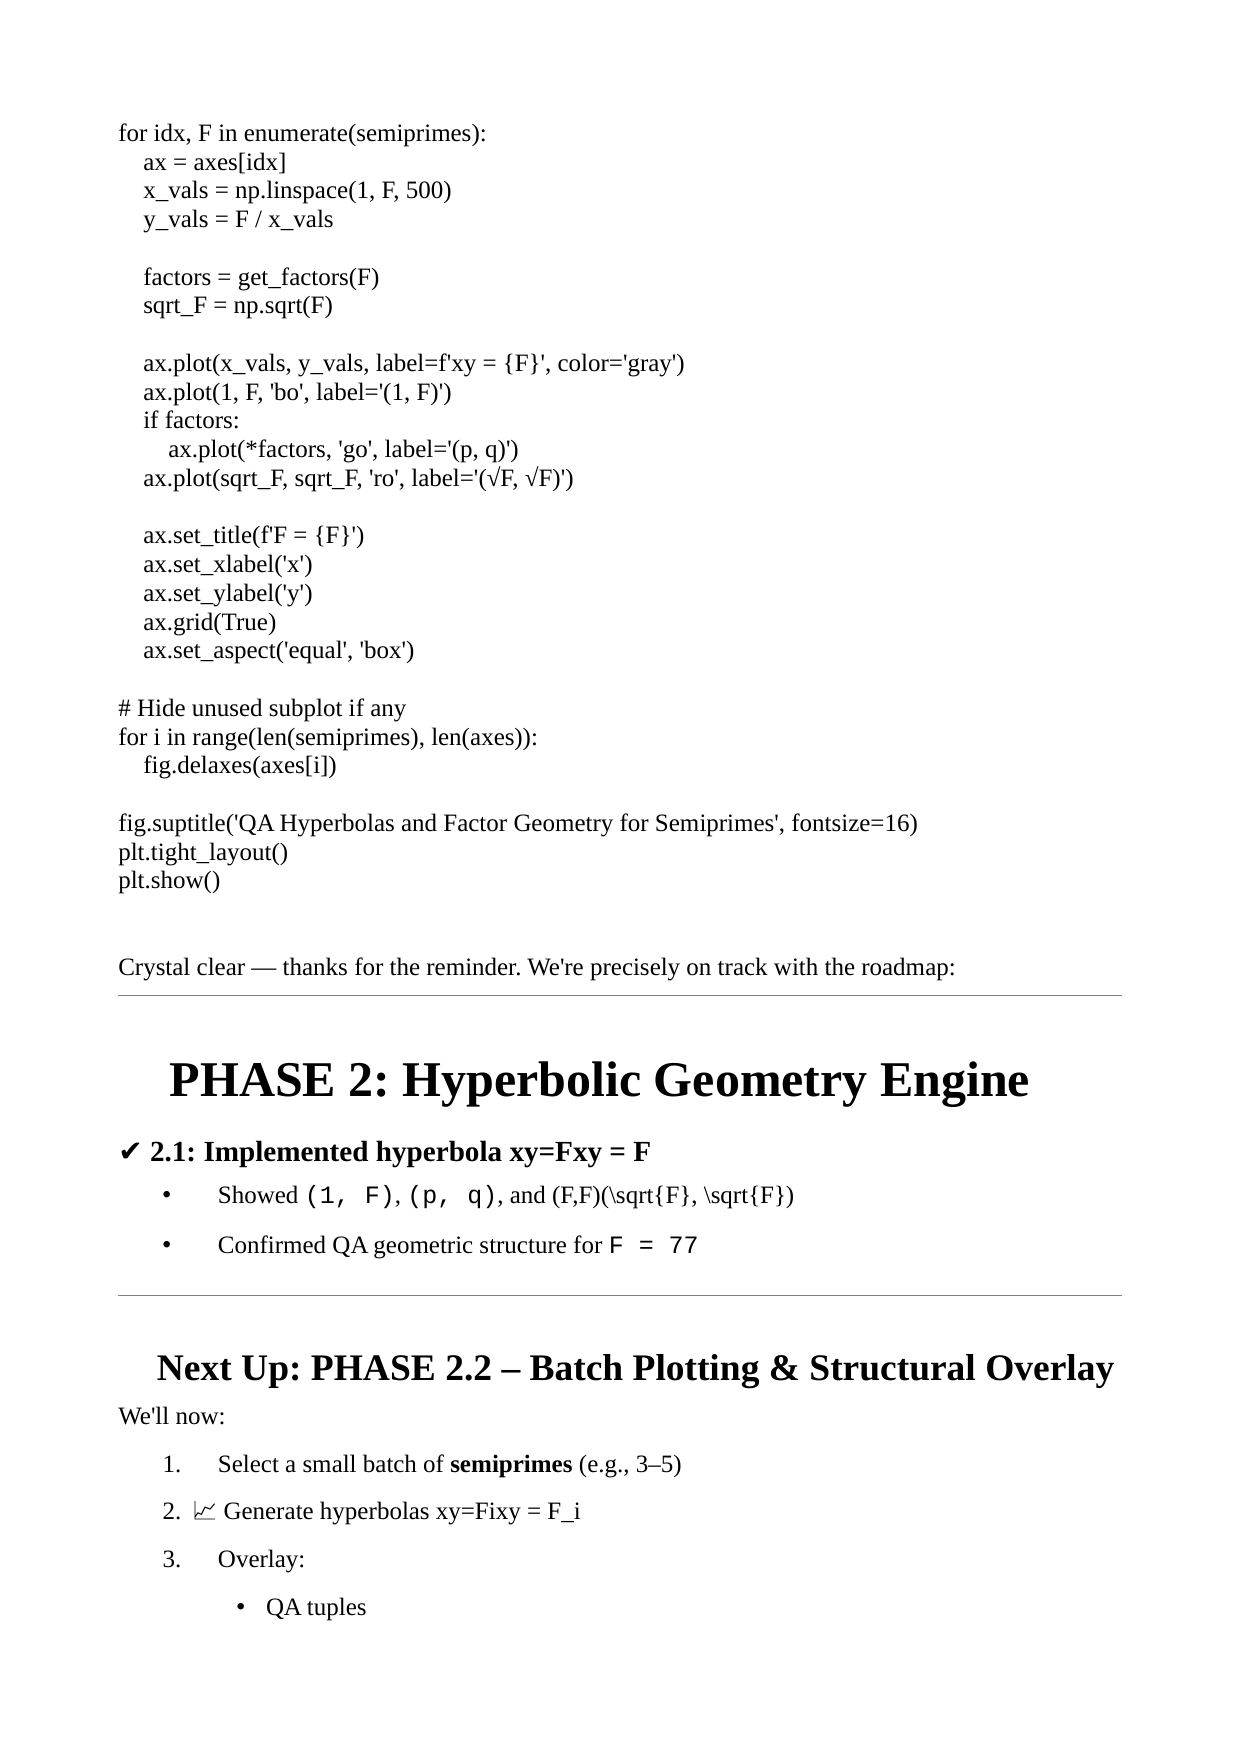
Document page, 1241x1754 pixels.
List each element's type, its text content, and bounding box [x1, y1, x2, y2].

text ax.set_title(f'F = {F}') [118, 521, 1122, 549]
subtitle ✔ 2.1: Implemented hyperbola xy=Fxy = F [118, 1134, 1122, 1168]
text for i in range(len(semiprimes), len(axes)): [118, 722, 1122, 751]
list QA tuples [236, 1592, 1122, 1620]
text ax = axes[idx] [118, 147, 1122, 176]
list 🧮 Select a small batch of semiprimes (e.g., 3–5) [162, 1449, 1122, 1478]
text ax.plot(*factors, 'go', label='(p, q)') [118, 434, 1122, 463]
text ax.plot(sqrt_F, sqrt_F, 'ro', label='(√F, √F)') [118, 463, 1122, 492]
text y_vals = F / x_vals [118, 204, 1122, 233]
text ax.plot(x_vals, y_vals, label=f'xy = {F}', color='gray') [118, 348, 1122, 377]
text plt.tight_layout() [118, 837, 1122, 866]
text ax.grid(True) [118, 607, 1122, 636]
text for idx, F in enumerate(semiprimes): [118, 118, 1122, 147]
text ax.set_ylabel('y') [118, 578, 1122, 607]
text if factors: [118, 406, 1122, 434]
text ax.plot(1, F, 'bo', label='(1, F)') [118, 377, 1122, 406]
text # Hide unused subplot if any [118, 693, 1122, 722]
list 📈 Generate hyperbolas xy=Fixy = F_i [162, 1496, 1122, 1525]
list ✅ Confirmed QA geometric structure for F = 77 [162, 1231, 1122, 1261]
list ✅ Showed (1, F), (p, q), and (F,F)(\sqrt{F}, \sqrt{F}) [162, 1181, 1122, 1211]
text ax.set_xlabel('x') [118, 549, 1122, 578]
text ax.set_aspect('equal', 'box') [118, 636, 1122, 664]
subtitle ✅ PHASE 2: Hyperbolic Geometry Engine [118, 1050, 1122, 1107]
subtitle 🔜 Next Up: PHASE 2.2 – Batch Plotting & Structural Overlay [118, 1346, 1122, 1389]
text fig.suptitle('QA Hyperbolas and Factor Geometry for Semiprimes', fontsize=16) [118, 808, 1122, 837]
text plt.show() Crystal clear — thanks for the reminder. We're precisely on track with the roadmap: [118, 866, 1122, 981]
text We'll now: [118, 1401, 1122, 1430]
list 🔁 Overlay: [162, 1544, 1122, 1573]
text fig.delaxes(axes[i]) [118, 751, 1122, 779]
text x_vals = np.linspace(1, F, 500) [118, 176, 1122, 204]
text sqrt_F = np.sqrt(F) [118, 291, 1122, 319]
text factors = get_factors(F) [118, 262, 1122, 291]
